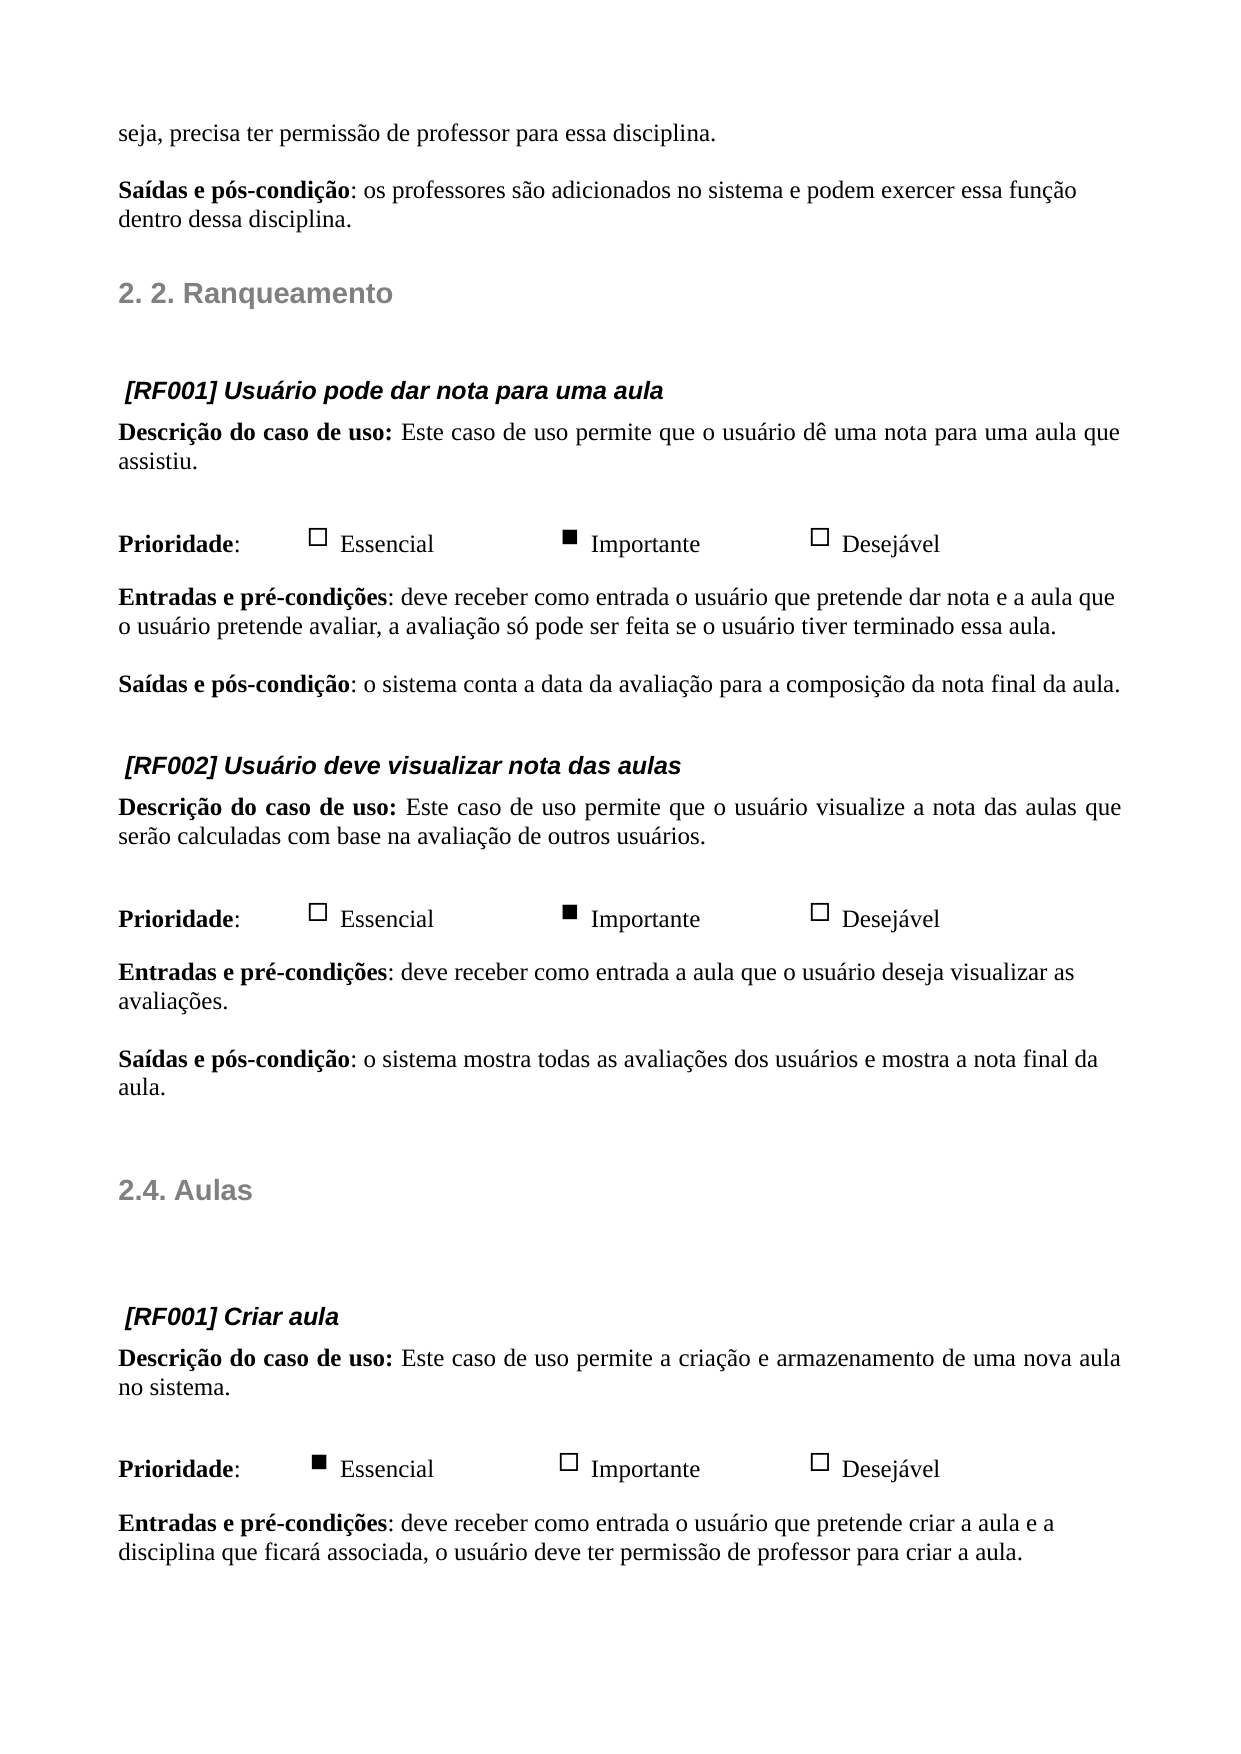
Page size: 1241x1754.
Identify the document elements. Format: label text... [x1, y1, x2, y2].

table_header  [798, 1429, 842, 1508]
subtitle [RF001] Usuário pode dar nota para uma aula [118, 376, 1122, 405]
table_header Importante [591, 879, 797, 957]
text Saídas e pós-condição: os professores são adicionados no sistema e podem exercer essa função dentro dessa disciplina. [118, 176, 1122, 233]
text Entradas e pré-condições: deve receber como entrada a aula que o usuário deseja visualizar as avaliações. [118, 957, 1122, 1015]
subtitle [RF001] Criar aula [118, 1302, 1122, 1331]
table_header Prioridade: [107, 504, 295, 582]
subtitle 2. 2. Ranqueamento [118, 276, 1122, 310]
table_header Importante [591, 504, 797, 582]
table_header  [546, 879, 591, 957]
table_header  [546, 1429, 591, 1508]
table_header  [798, 879, 842, 957]
text Saídas e pós-condição: o sistema mostra todas as avaliações dos usuários e mostra a nota final da aula. [118, 1044, 1122, 1101]
table_header Importante [591, 1429, 797, 1508]
subtitle 2.4. Aulas [118, 1173, 1122, 1207]
text Entradas e pré-condições: deve receber como entrada o usuário que pretende criar a aula e a disciplina que ficará associada, o usuário deve ter permissão de professor para criar a aula. [118, 1508, 1122, 1566]
table_header Essencial [340, 879, 546, 957]
table_header  [798, 504, 842, 582]
table_header  [295, 1429, 340, 1508]
table_header Desejável [842, 1429, 986, 1508]
table_header Prioridade: [107, 879, 295, 957]
table_header Desejável [842, 504, 986, 582]
table_header Essencial [340, 504, 546, 582]
subtitle [RF002] Usuário deve visualizar nota das aulas [118, 751, 1122, 780]
text Descrição do caso de uso: Este caso de uso permite que o usuário dê uma nota para uma aula que assistiu. [118, 417, 1122, 475]
table_header  [295, 879, 340, 957]
text seja, precisa ter permissão de professor para essa disciplina. [118, 118, 1122, 147]
table_header  [546, 504, 591, 582]
text Descrição do caso de uso: Este caso de uso permite a criação e armazenamento de uma nova aula no sistema. [118, 1343, 1122, 1401]
text Saídas e pós-condição: o sistema conta a data da avaliação para a composição da nota final da aula. [118, 669, 1122, 697]
table_header Essencial [340, 1429, 546, 1508]
text Entradas e pré-condições: deve receber como entrada o usuário que pretende dar nota e a aula que o usuário pretende avaliar, a avaliação só pode ser feita se o usuário tiver terminado essa aula. [118, 582, 1122, 640]
table_header Desejável [842, 879, 986, 957]
text Descrição do caso de uso: Este caso de uso permite que o usuário visualize a nota das aulas que serão calculadas com base na avaliação de outros usuários. [118, 792, 1122, 850]
table_header  [295, 504, 340, 582]
table_header Prioridade: [107, 1429, 295, 1508]
